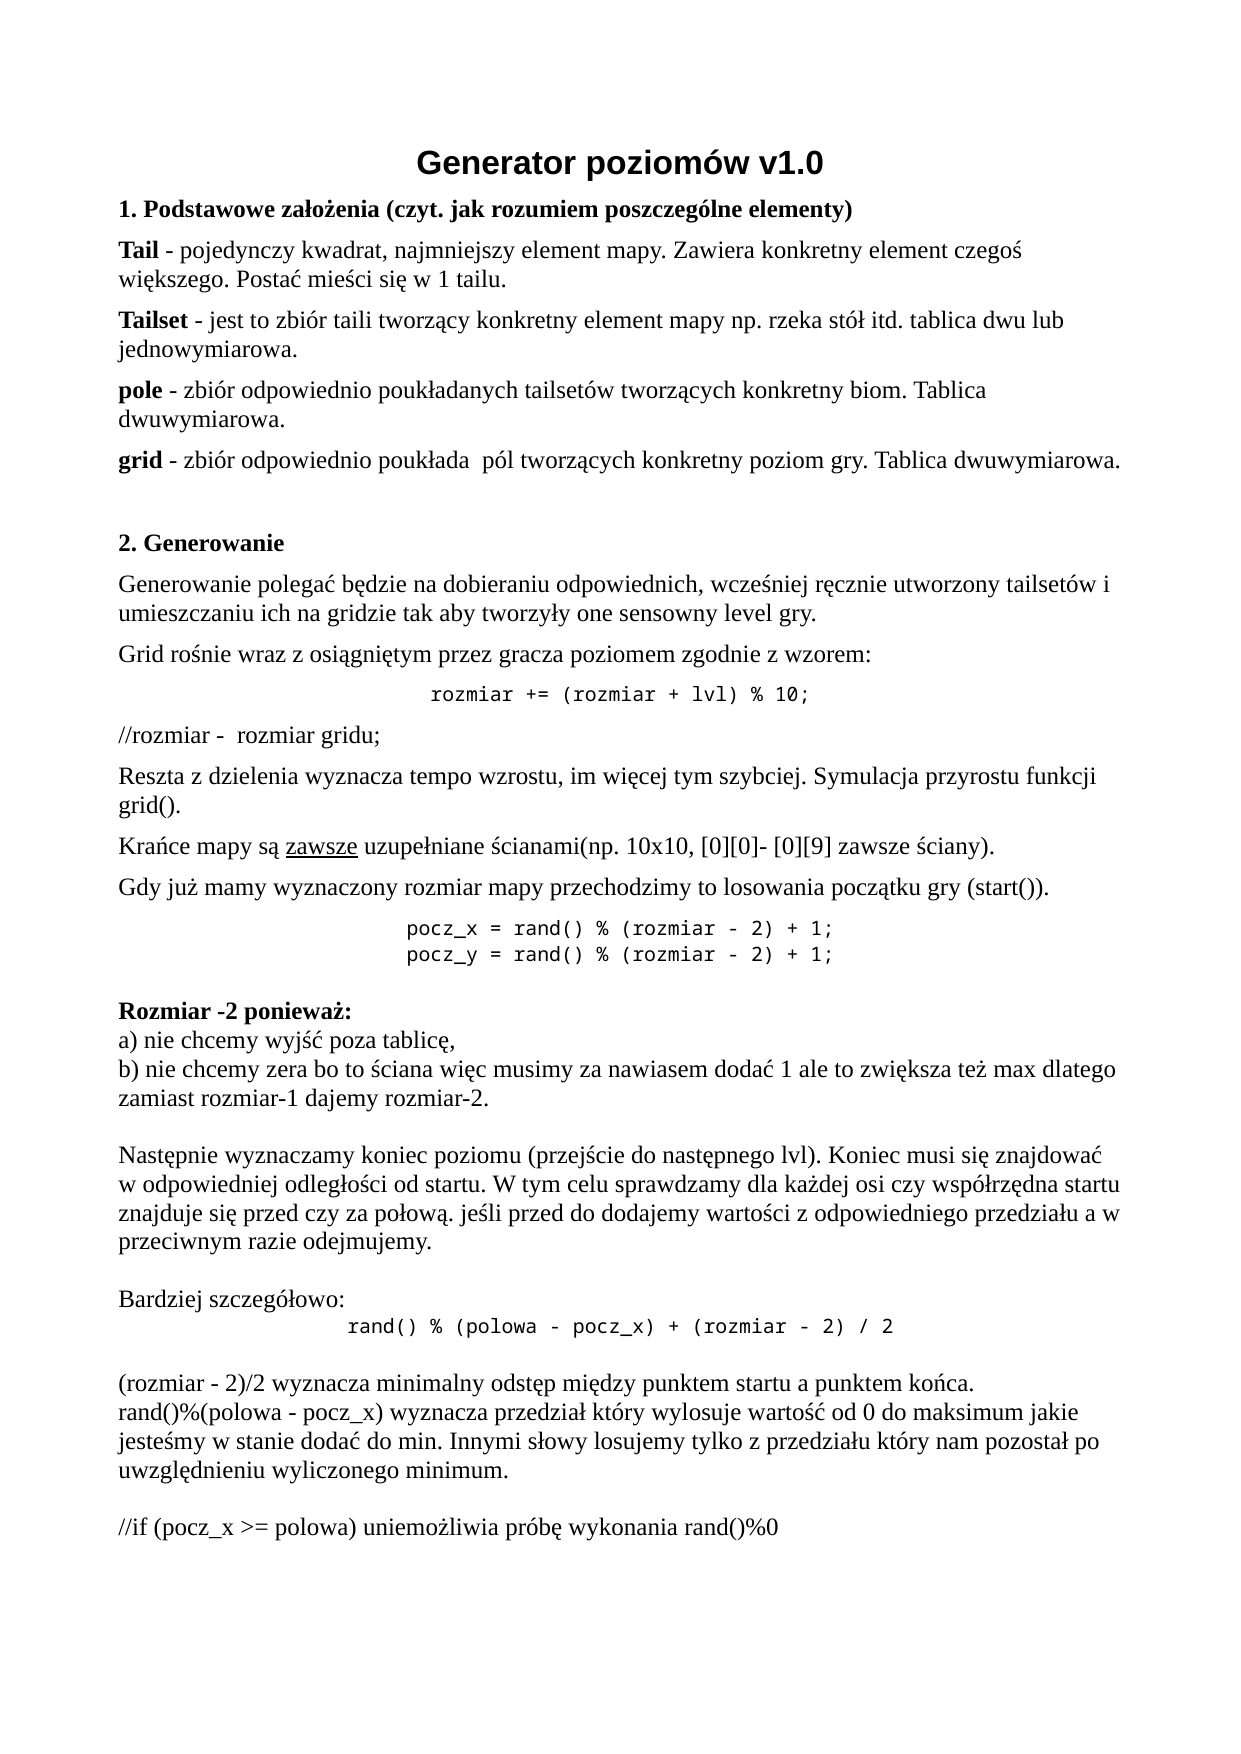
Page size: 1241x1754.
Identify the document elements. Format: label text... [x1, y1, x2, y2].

text //if (pocz_x >= polowa) uniemożliwia próbę wykonania rand()%0 [118, 1512, 1122, 1541]
text rozmiar += (rozmiar + lvl) % 10; [118, 681, 1122, 707]
text Następnie wyznaczamy koniec poziomu (przejście do następnego lvl). Koniec musi się znajdować w odpowiedniej odległości od startu. W tym celu sprawdzamy dla każdej osi czy współrzędna startu znajduje się przed czy za połową. jeśli przed do dodajemy wartości z odpowiedniego przedziału a w przeciwnym razie odejmujemy. [118, 1140, 1122, 1255]
text Krańce mapy są zawsze uzupełniane ścianami(np. 10x10, [0][0]- [0][9] zawsze ściany). [118, 831, 1122, 860]
text Reszta z dzielenia wyznacza tempo wzrostu, im więcej tym szybciej. Symulacja przyrostu funkcji grid(). [118, 761, 1122, 819]
text pocz_x = rand() % (rozmiar - 2) + 1; [118, 914, 1122, 941]
text Generowanie polegać będzie na dobieraniu odpowiednich, wcześniej ręcznie utworzony tailsetów i umieszczaniu ich na gridzie tak aby tworzyły one sensowny level gry. [118, 569, 1122, 627]
text rand()%(polowa - pocz_x) wyznacza przedział który wylosuje wartość od 0 do maksimum jakie jesteśmy w stanie dodać do min. Innymi słowy losujemy tylko z przedziału który nam pozostał po uwzględnieniu wyliczonego minimum. [118, 1397, 1122, 1483]
text 1. Podstawowe założenia (czyt. jak rozumiem poszczególne elementy) [118, 194, 1122, 223]
text 2. Generowanie [118, 528, 1122, 557]
text Tailset - jest to zbiór taili tworzący konkretny element mapy np. rzeka stół itd. tablica dwu lub jednowymiarowa. [118, 306, 1122, 363]
subtitle Generator poziomów v1.0 [118, 143, 1122, 182]
text pole - zbiór odpowiednio poukładanych tailsetów tworzących konkretny biom. Tablica dwuwymiarowa. [118, 376, 1122, 433]
text a) nie chcemy wyjść poza tablicę, [118, 1025, 1122, 1054]
text b) nie chcemy zera bo to ściana więc musimy za nawiasem dodać 1 ale to zwiększa też max dlatego zamiast rozmiar-1 dajemy rozmiar-2. [118, 1054, 1122, 1111]
text Bardziej szczegółowo: [118, 1284, 1122, 1313]
text //rozmiar - rozmiar gridu; [118, 720, 1122, 749]
text Grid rośnie wraz z osiągniętym przez gracza poziomem zgodnie z wzorem: [118, 639, 1122, 668]
text (rozmiar - 2)/2 wyznacza minimalny odstęp między punktem startu a punktem końca. [118, 1368, 1122, 1397]
text grid - zbiór odpowiednio poukłada pól tworzących konkretny poziom gry. Tablica dwuwymiarowa. [118, 446, 1122, 474]
text Tail - pojedynczy kwadrat, najmniejszy element mapy. Zawiera konkretny element czegoś większego. Postać mieści się w 1 tailu. [118, 236, 1122, 293]
text Gdy już mamy wyznaczony rozmiar mapy przechodzimy to losowania początku gry (start()). [118, 872, 1122, 901]
text Rozmiar -2 ponieważ: [118, 996, 1122, 1025]
text pocz_y = rand() % (rozmiar - 2) + 1; [118, 941, 1122, 968]
text rand() % (polowa - pocz_x) + (rozmiar - 2) / 2 [118, 1313, 1122, 1340]
